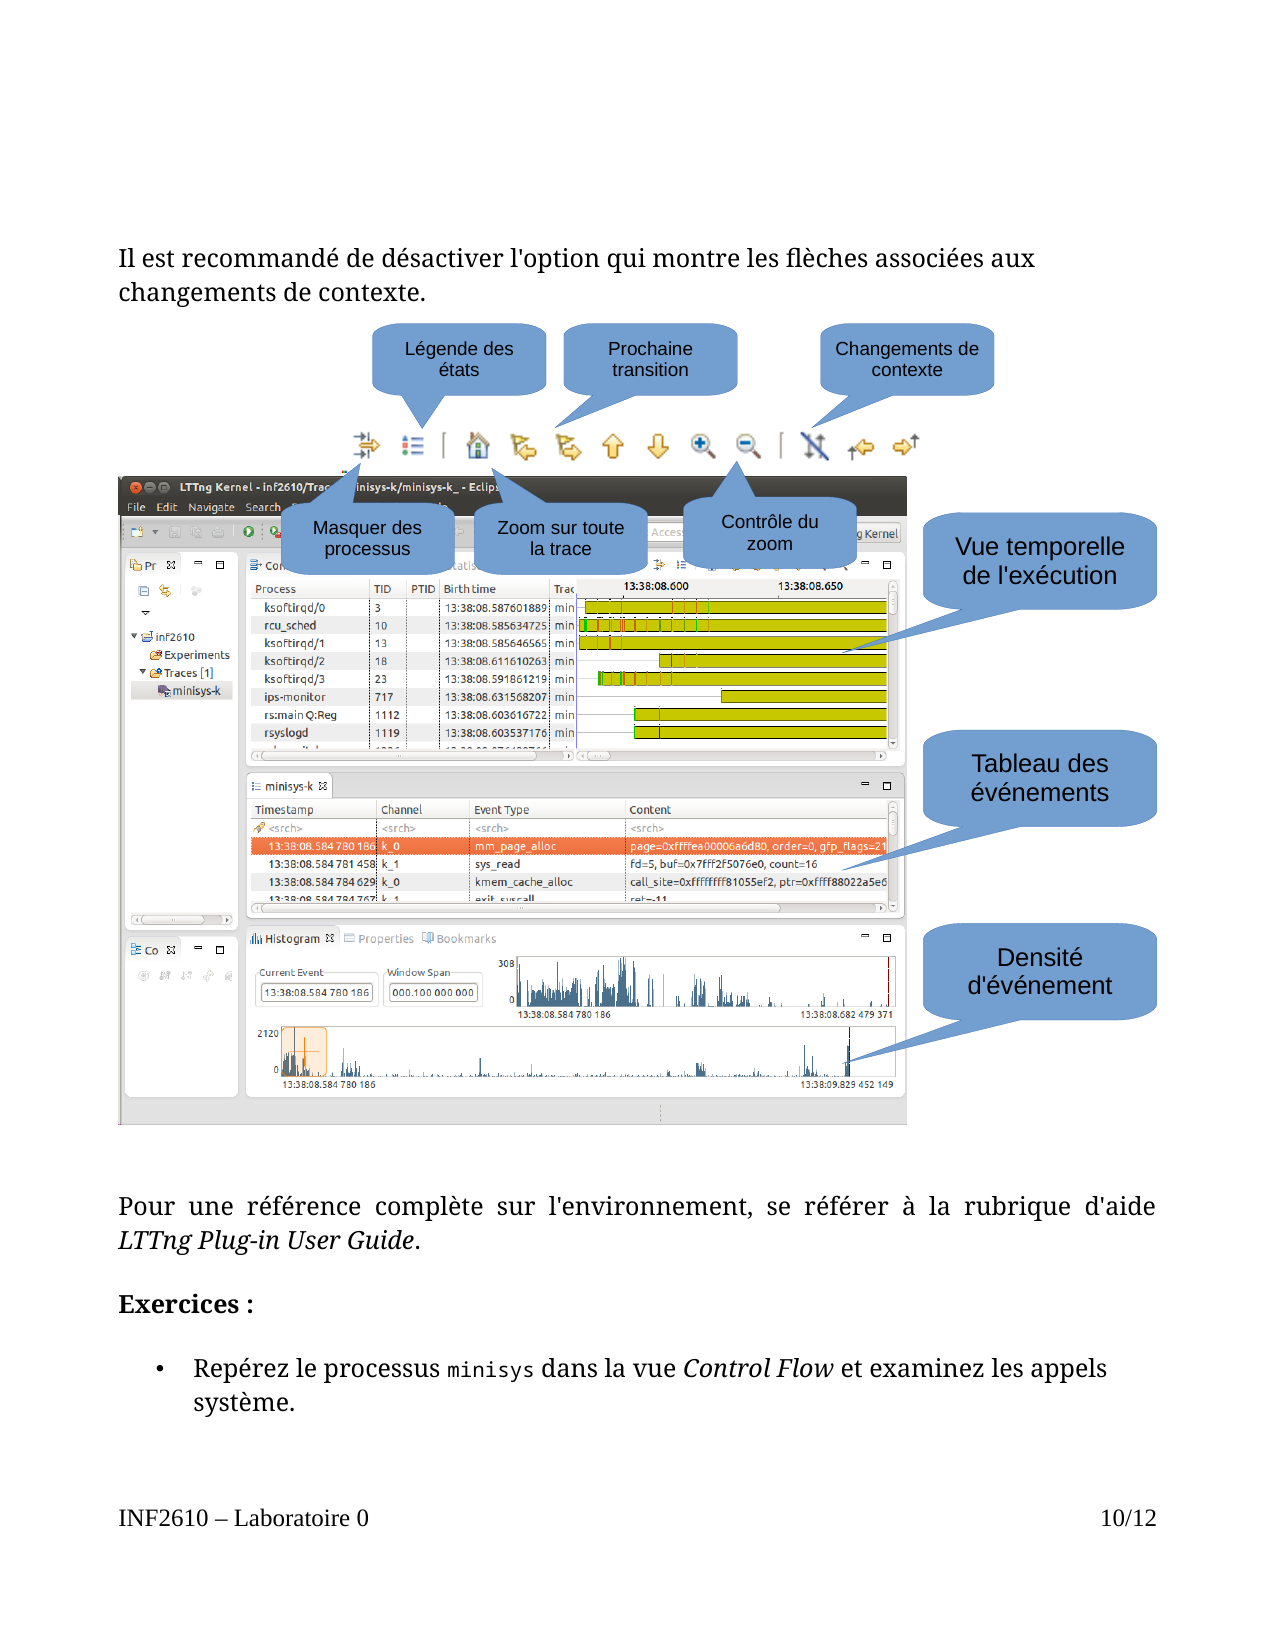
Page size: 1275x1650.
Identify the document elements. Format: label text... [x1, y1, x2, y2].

text Il est recommandé de désactiver l'option qui montre les flèches associées aux changements de contexte. [118, 240, 1157, 308]
text Exercices : [118, 1287, 1157, 1321]
list Repérez le processus minisys dans la vue Control Flow et examinez les appels système. [156, 1351, 1157, 1419]
text Pour une référence complète sur l'environnement, se référer à la rubrique d'aide LTTng Plug-in User Guide. [118, 1189, 1157, 1257]
